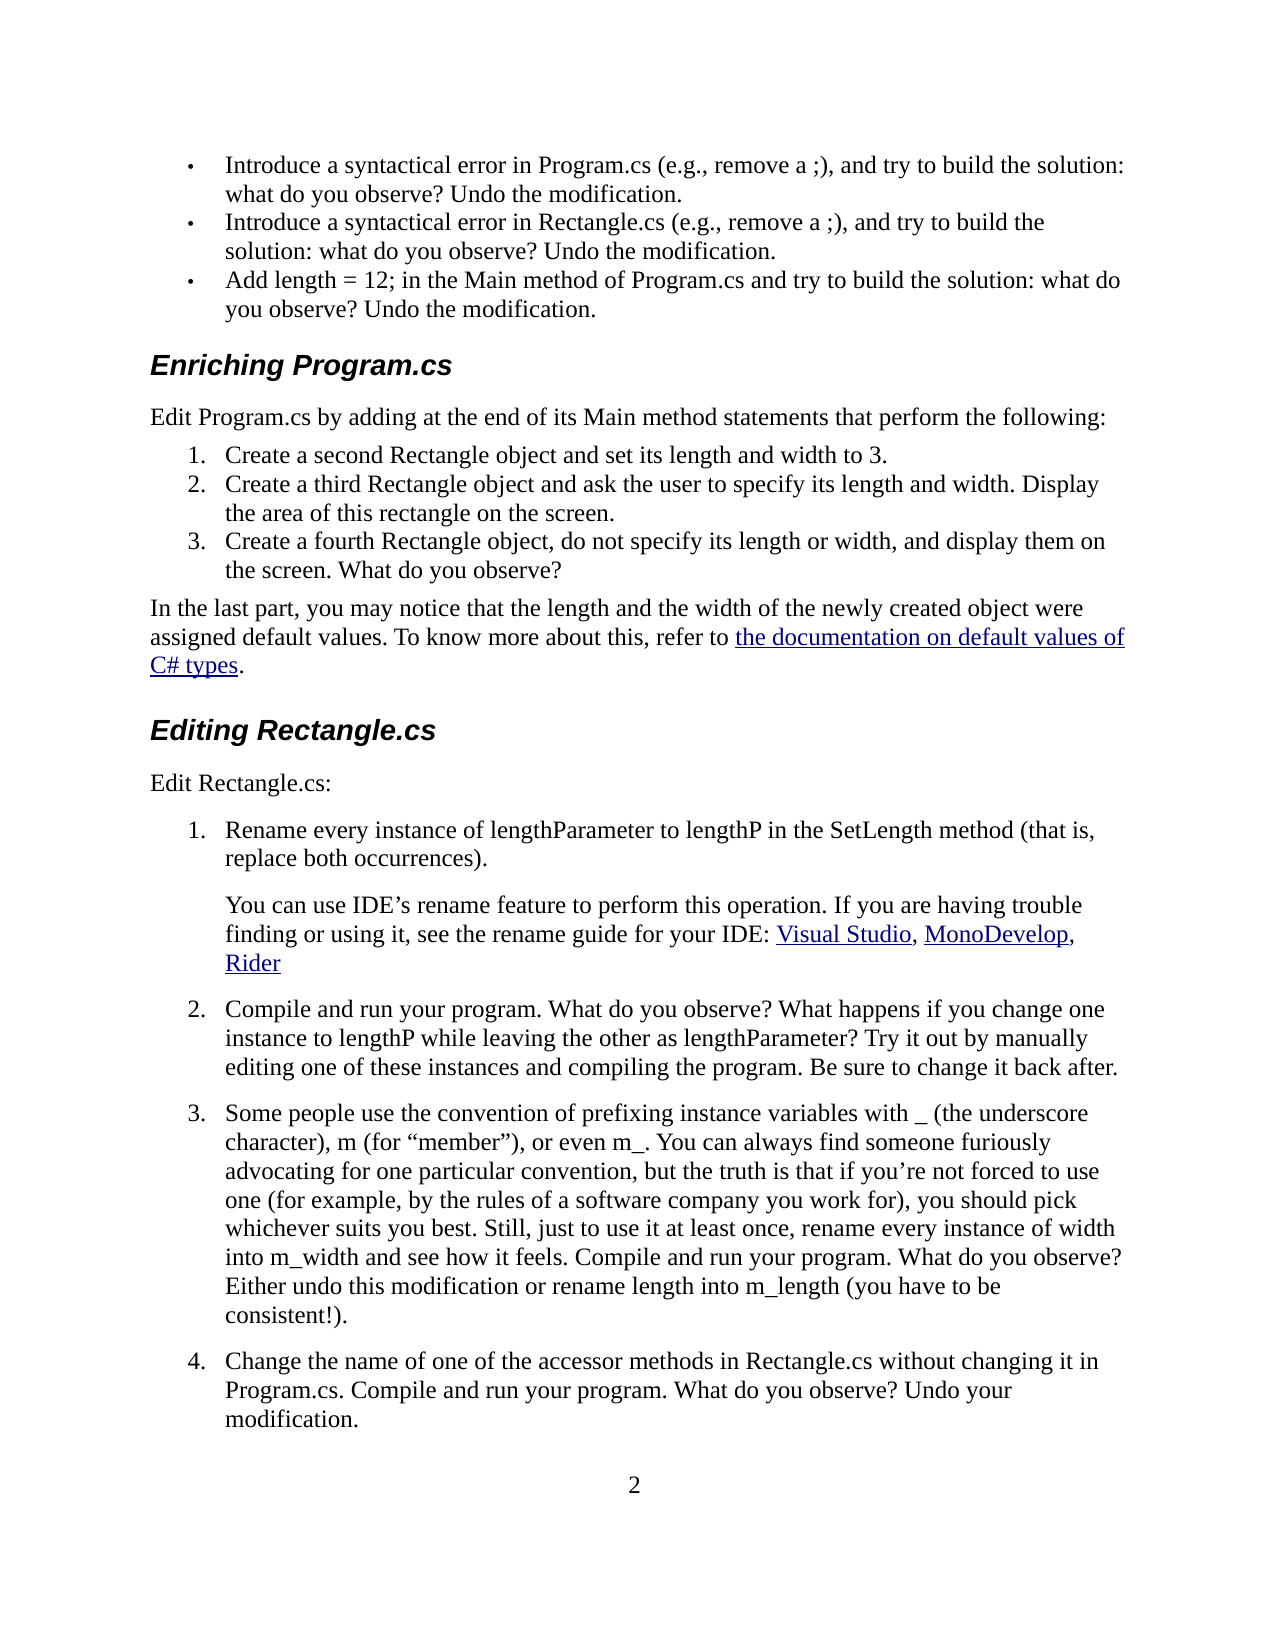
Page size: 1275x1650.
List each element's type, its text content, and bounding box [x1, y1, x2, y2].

text Edit Program.cs by adding at the end of its Main method statements that perform the following: [150, 402, 1125, 431]
subtitle Editing Rectangle.cs [150, 713, 1125, 747]
text Edit Rectangle.cs: [150, 768, 1125, 797]
list Change the name of one of the accessor methods in Rectangle.cs without changing it in Program.cs. Compile and run your program. What do you observe? Undo your modification. [187, 1346, 1125, 1433]
list Compile and run your program. What do you observe? What happens if you change one instance to lengthP while leaving the other as lengthParameter? Try it out by manually editing one of these instances and compiling the program. Be sure to change it back after. [187, 994, 1125, 1081]
list Create a fourth Rectangle object, do not specify its length or width, and display them on the screen. What do you observe? [187, 526, 1125, 584]
subtitle Enriching Program.cs [150, 347, 1125, 381]
list Rename every instance of lengthParameter to lengthP in the SetLength method (that is, replace both occurrences). [187, 815, 1125, 872]
list Introduce a syntactical error in Rectangle.cs (e.g., remove a ;), and try to build the solution: what do you observe? Undo the modification. [187, 207, 1125, 265]
list Add length = 12; in the Main method of Program.cs and try to build the solution: what do you observe? Undo the modification. [187, 265, 1125, 322]
list Create a third Rectangle object and ask the user to specify its length and width. Display the area of this rectangle on the screen. [187, 469, 1125, 526]
list Some people use the convention of prefixing instance variables with _ (the underscore character), m (for “member”), or even m_. You can always find someone furiously advocating for one particular convention, but the truth is that if you’re not forced to use one (for example, by the rules of a software company you work for), you should pick whichever suits you best. Still, just to use it at least once, rename every instance of width into m_width and see how it feels. Compile and run your program. What do you observe? Either undo this modification or rename length into m_length (you have to be consistent!). [187, 1098, 1125, 1328]
list Introduce a syntactical error in Program.cs (e.g., remove a ;), and try to build the solution: what do you observe? Undo the modification. [187, 150, 1125, 207]
list You can use IDE’s rename feature to perform this operation. If you are having trouble finding or using it, see the rename guide for your IDE: Visual Studio, MonoDevelop, Rider [187, 890, 1125, 976]
text In the last part, you may notice that the length and the width of the newly created object were assigned default values. To know more about this, refer to the documentation on default values of C# types. [150, 593, 1125, 679]
list Create a second Rectangle object and set its length and width to 3. [187, 440, 1125, 469]
